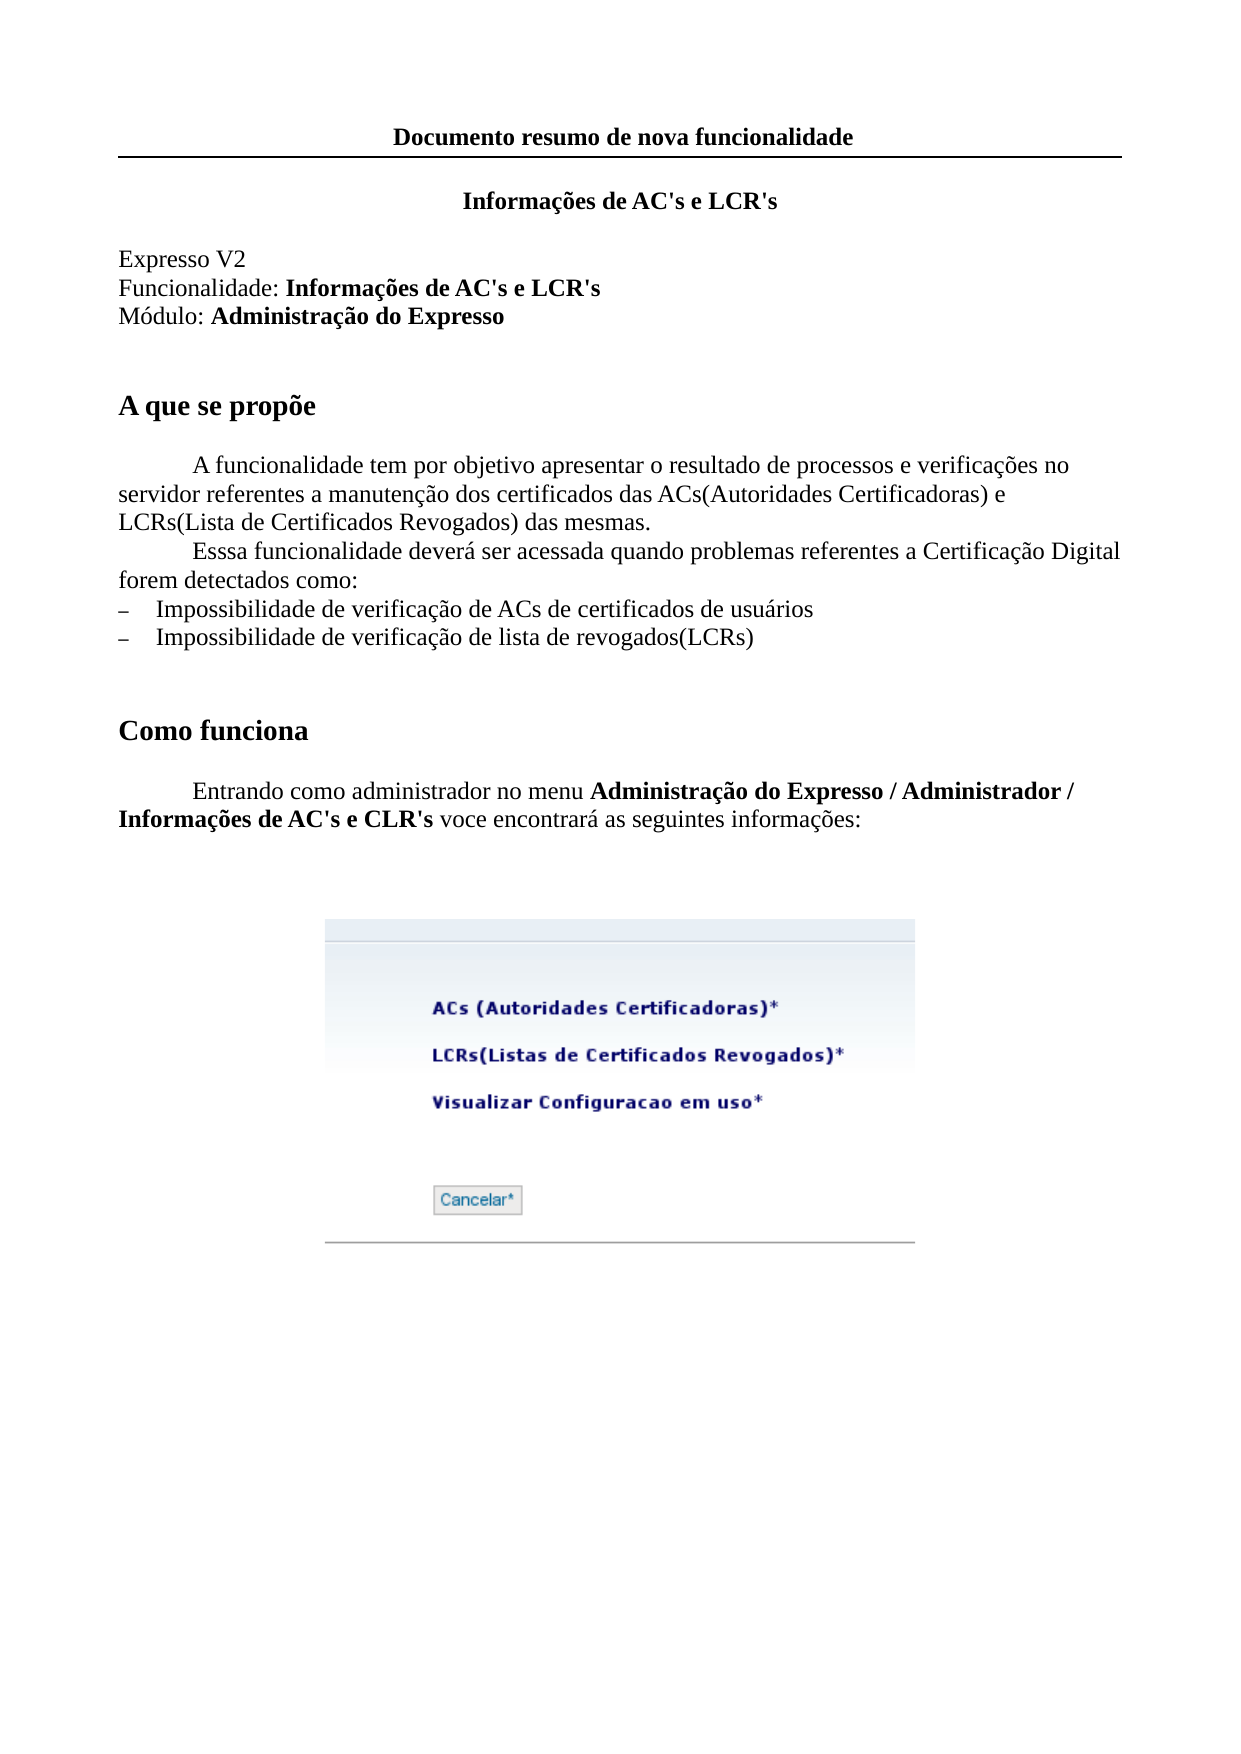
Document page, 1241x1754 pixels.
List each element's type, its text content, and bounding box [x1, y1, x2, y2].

text A funcionalidade tem por objetivo apresentar o resultado de processos e verificações no servidor referentes a manutenção dos certificados das ACs(Autoridades Certificadoras) e LCRs(Lista de Certificados Revogados) das mesmas. [118, 450, 1122, 536]
text Como funciona [118, 713, 1122, 747]
text Documento resumo de nova funcionalidade [118, 118, 1122, 156]
text Esssa funcionalidade deverá ser acessada quando problemas referentes a Certificação Digital forem detectados como: [118, 536, 1122, 594]
picture [324, 919, 916, 1264]
text Informações de AC's e LCR's [118, 186, 1122, 215]
text A que se propõe [118, 388, 1122, 421]
list Impossibilidade de verificação de ACs de certificados de usuários [118, 594, 1122, 622]
list Impossibilidade de verificação de lista de revogados(LCRs) [118, 622, 1122, 651]
text Módulo: Administração do Expresso [118, 301, 1122, 330]
text Expresso V2 [118, 244, 1122, 273]
text Entrando como administrador no menu Administração do Expresso / Administrador / Informações de AC's e CLR's voce encontrará as seguintes informações: [118, 776, 1122, 833]
text Funcionalidade: Informações de AC's e LCR's [118, 273, 1122, 301]
